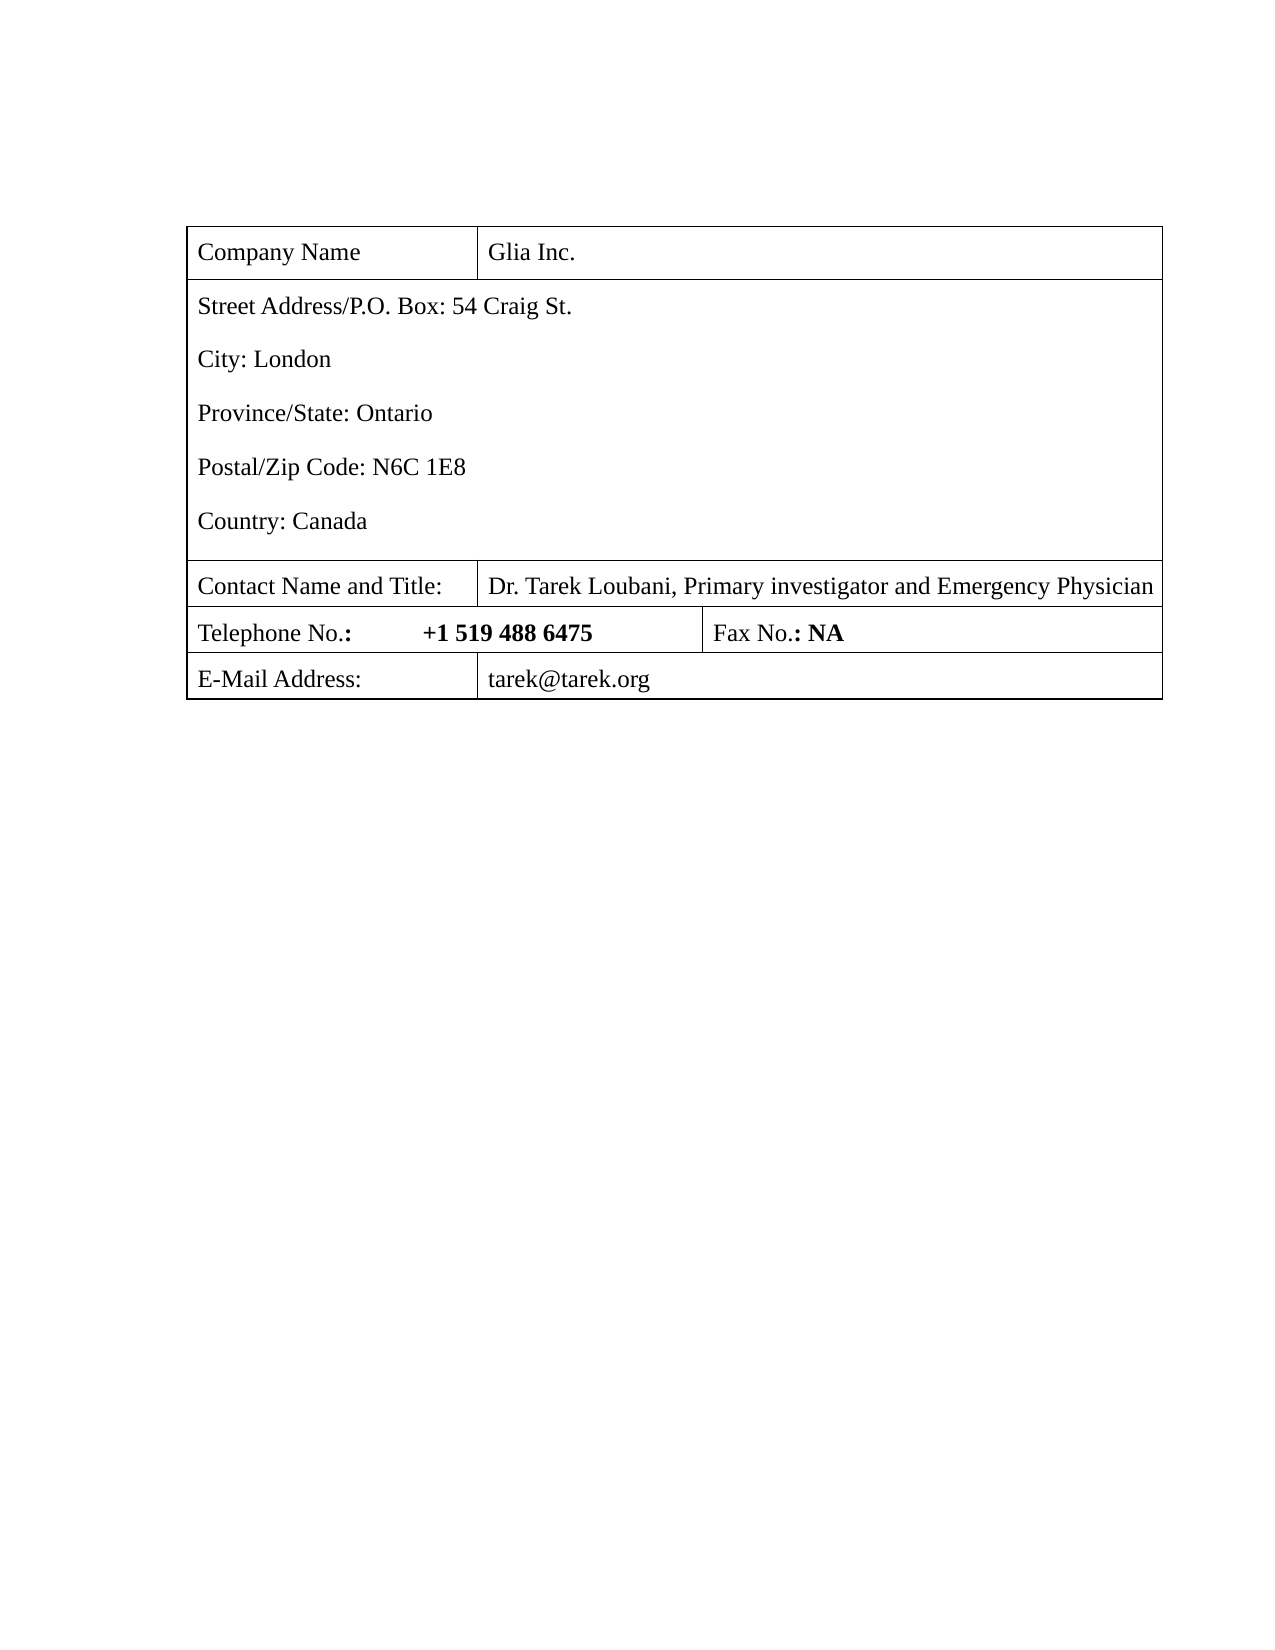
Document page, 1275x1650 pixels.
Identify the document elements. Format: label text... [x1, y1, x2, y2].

table_cell Dr. Tarek Loubani, Primary investigator and Emergency Physician [478, 561, 1162, 606]
table_header Company Name [188, 227, 477, 279]
table_cell E-Mail Address: [188, 653, 477, 698]
table_header Glia Inc. [478, 227, 1162, 279]
table_cell Telephone No.: +1 519 488 6475 [188, 607, 702, 652]
table_cell tarek@tarek.org [478, 653, 1162, 698]
table_cell Fax No.: NA [703, 607, 1162, 652]
table_cell Street Address/P.O. Box: 54 Craig St. City: London Province/State: Ontario Postal/Zip Code: N6C 1E8 Country: Canada [188, 280, 1162, 559]
table_cell Contact Name and Title: [188, 561, 477, 606]
